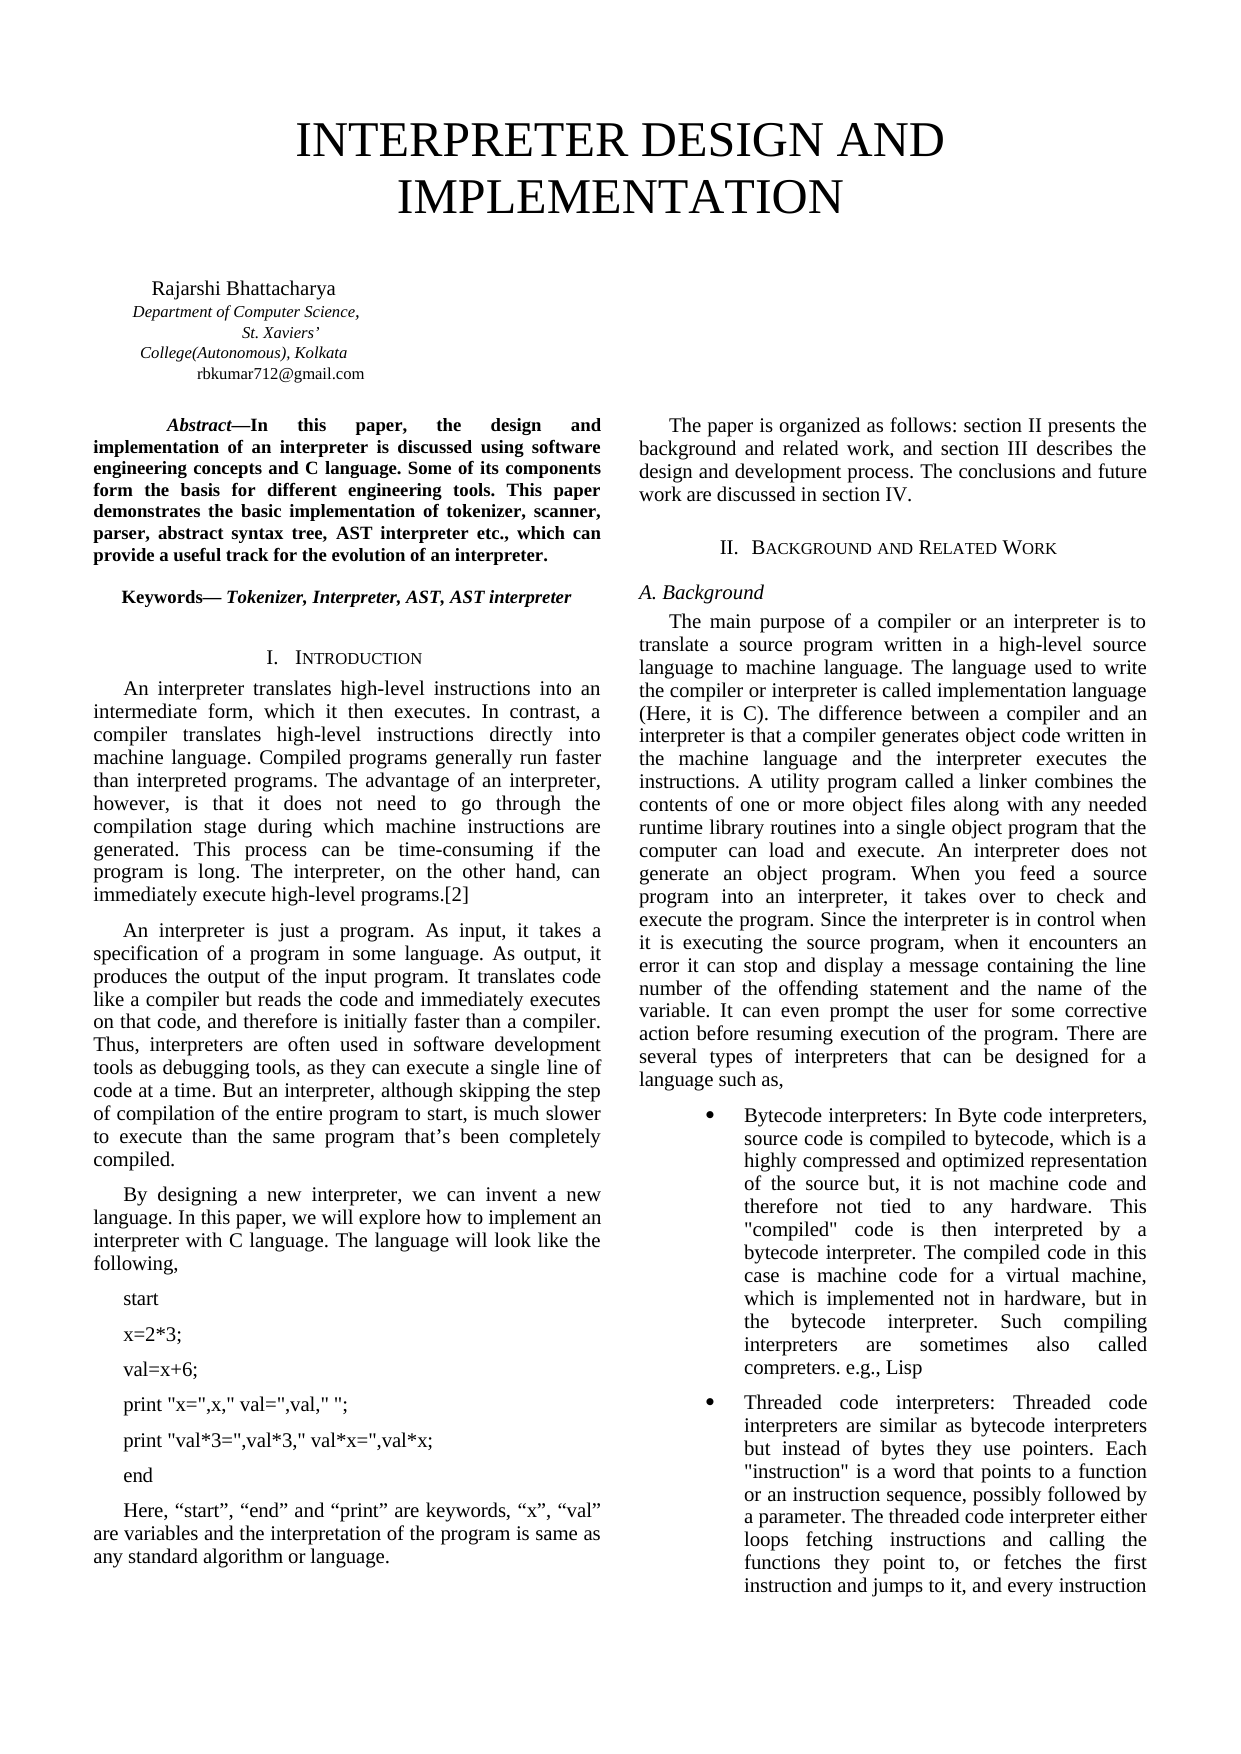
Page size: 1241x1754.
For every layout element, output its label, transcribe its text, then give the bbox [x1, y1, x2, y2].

text print "val*3=",val*3," val*x=",val*x; [93, 1429, 601, 1452]
text start [93, 1287, 601, 1310]
text An interpreter is just a program. As input, it takes a specification of a program in some language. As output, it produces the output of the input program. It translates code like a compiler but reads the code and immediately executes on that code, and therefore is initially faster than a compiler. Thus, interpreters are often used in software development tools as debugging tools, as they can execute a single line of code at a time. But an interpreter, although skipping the step of compilation of the entire program to start, is much slower to execute than the same program that’s been completely compiled. [93, 919, 601, 1171]
subtitle Background and Related Work [639, 535, 1147, 559]
text end [93, 1464, 601, 1487]
list Bytecode interpreters: In Byte code interpreters, source code is compiled to bytecode, which is a highly compressed and optimized representation of the source but, it is not machine code and therefore not tied to any hardware. This "compiled" code is then interpreted by a bytecode interpreter. The compiled code in this case is machine code for a virtual machine, which is implemented not in hardware, but in the bytecode interpreter. Such compiling interpreters are sometimes also called compreters. e.g., Lisp [706, 1104, 1147, 1379]
text Rajarshi Bhattacharya Department of Computer Science, St. Xaviers’ College(Autonomous), Kolkata rbkumar712@gmail.com [93, 276, 394, 410]
text The main purpose of a compiler or an interpreter is to translate a source program written in a high-level source language to machine language. The language used to write the compiler or interpreter is called implementation language (Here, it is C). The difference between a compiler and an interpreter is that a compiler generates object code written in the machine language and the interpreter executes the instructions. A utility program called a linker combines the contents of one or more object files along with any needed runtime library routines into a single object program that the computer can load and execute. An interpreter does not generate an object program. When you feed a source program into an interpreter, it takes over to check and execute the program. Since the interpreter is in control when it is executing the source program, when it encounters an error it can stop and display a message containing the line number of the offending statement and the name of the variable. It can even prompt the user for some corrective action before resuming execution of the program. There are several types of interpreters that can be designed for a language such as, [639, 610, 1147, 1091]
text Keywords— Tokenizer, Interpreter, AST, AST interpreter [93, 586, 601, 607]
subtitle Background [639, 580, 1147, 604]
title INTERPRETER DESIGN AND IMPLEMENTATION [93, 109, 1147, 224]
list Threaded code interpreters: Threaded code interpreters are similar as bytecode interpreters but instead of bytes they use pointers. Each "instruction" is a word that points to a function or an instruction sequence, possibly followed by a parameter. The threaded code interpreter either loops fetching instructions and calling the functions they point to, or fetches the first instruction and jumps to it, and every instruction [706, 1391, 1147, 1597]
text x=2*3; [93, 1323, 601, 1346]
subtitle Introduction [93, 645, 601, 669]
text An interpreter translates high-level instructions into an intermediate form, which it then executes. In contrast, a compiler translates high-level instructions directly into machine language. Compiled programs generally run faster than interpreted programs. The advantage of an interpreter, however, is that it does not need to go through the compilation stage during which machine instructions are generated. This process can be time-consuming if the program is long. The interpreter, on the other hand, can immediately execute high-level programs.[2] [93, 677, 601, 906]
text Abstract—In this paper, the design and implementation of an interpreter is discussed using software engineering concepts and C language. Some of its components form the basis for different engineering tools. This paper demonstrates the basic implementation of tokenizer, scanner, parser, abstract syntax tree, AST interpreter etc., which can provide a useful track for the evolution of an interpreter. [93, 414, 601, 565]
text Here, “start”, “end” and “print” are keywords, “x”, “val” are variables and the interpretation of the program is same as any standard algorithm or language. [93, 1499, 601, 1568]
text val=x+6; [93, 1358, 601, 1381]
text By designing a new interpreter, we can invent a new language. In this paper, we will explore how to implement an interpreter with C language. The language will look like the following, [93, 1183, 601, 1275]
text print "x=",x," val=",val," "; [93, 1393, 601, 1416]
text The paper is organized as follows: section II presents the background and related work, and section III describes the design and development process. The conclusions and future work are discussed in section IV. [639, 414, 1147, 506]
